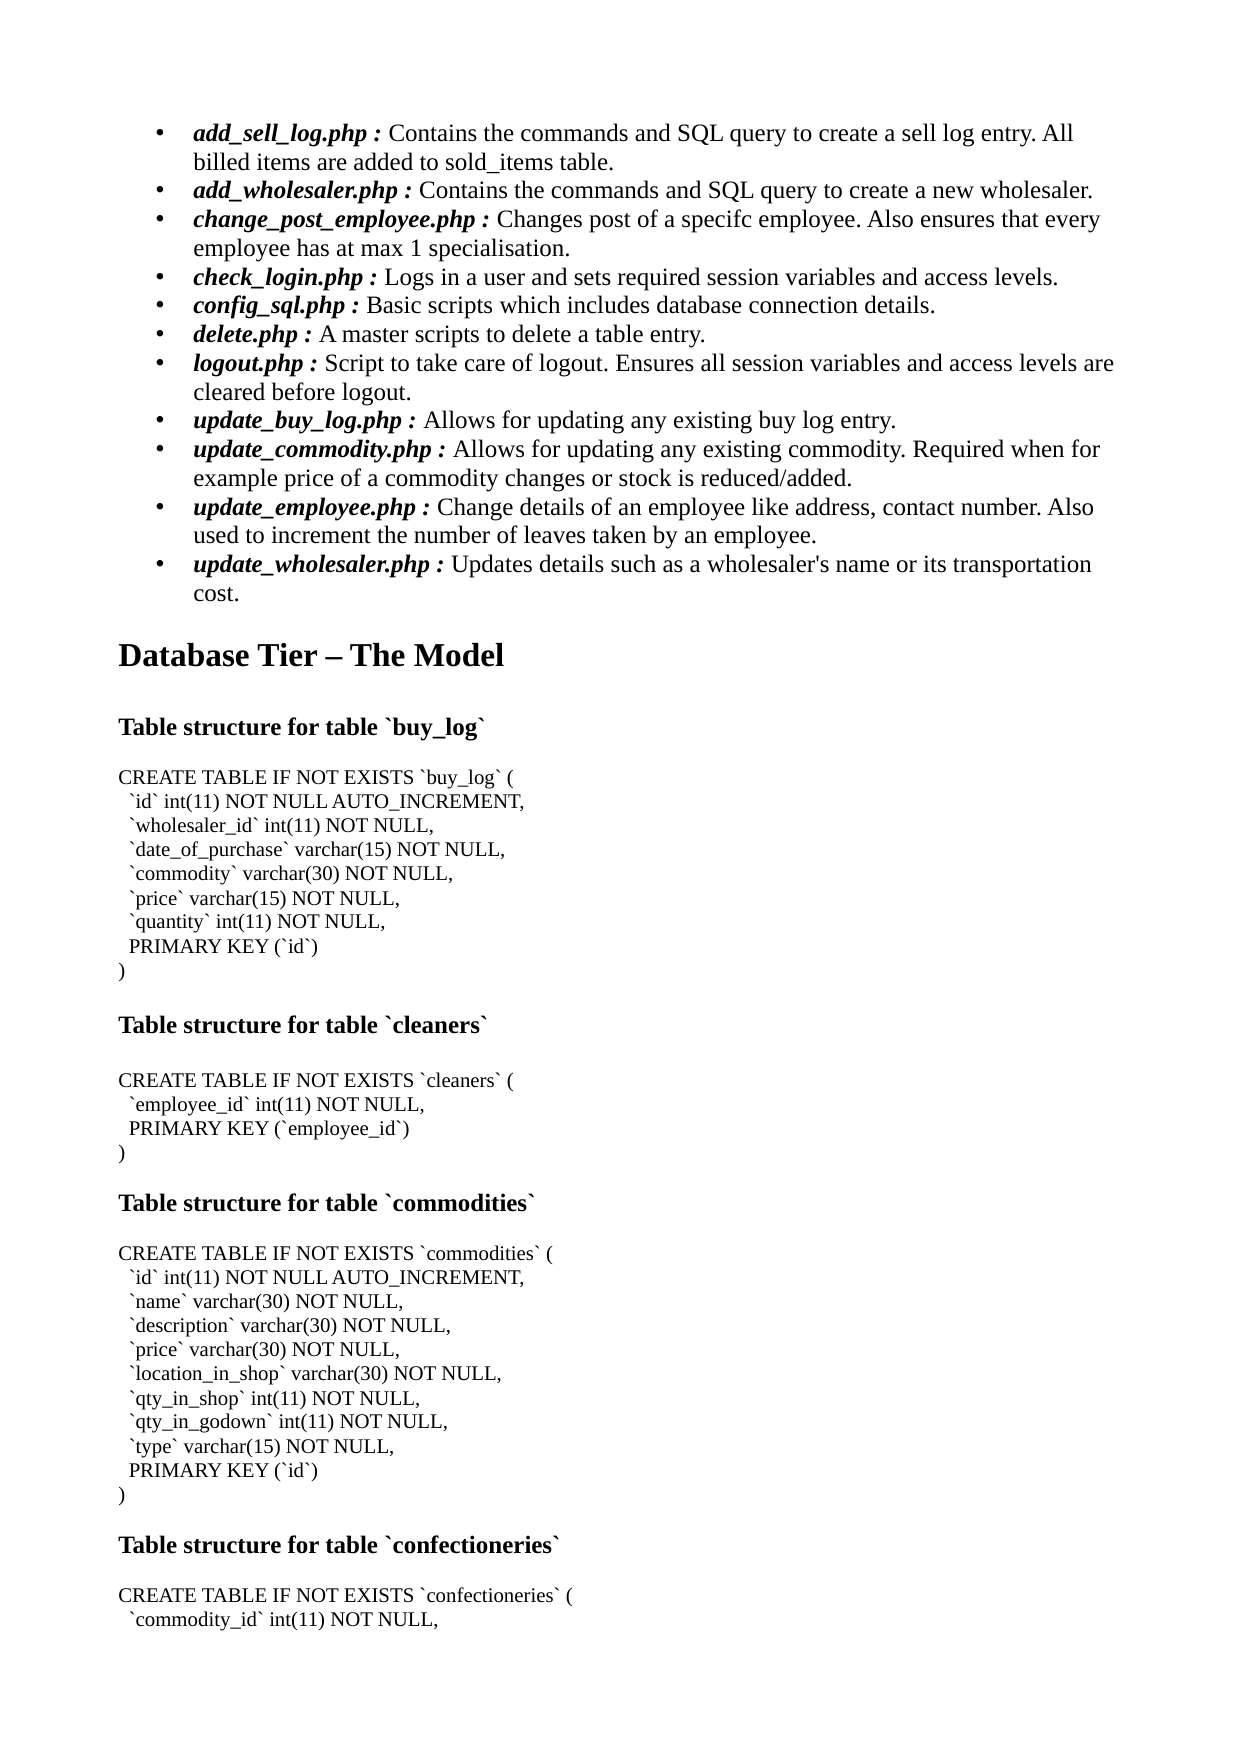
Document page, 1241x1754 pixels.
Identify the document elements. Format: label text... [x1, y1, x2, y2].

text `name` varchar(30) NOT NULL, [118, 1289, 1122, 1313]
text `qty_in_shop` int(11) NOT NULL, [118, 1385, 1122, 1409]
text `description` varchar(30) NOT NULL, [118, 1313, 1122, 1337]
text Table structure for table `cleaners` [118, 1010, 1122, 1039]
text PRIMARY KEY (`employee_id`) [118, 1116, 1122, 1140]
list add_wholesaler.php : Contains the commands and SQL query to create a new wholesaler. [156, 176, 1122, 204]
text CREATE TABLE IF NOT EXISTS `buy_log` ( [118, 765, 1122, 789]
list update_employee.php : Change details of an employee like address, contact number. Also used to increment the number of leaves taken by an employee. [156, 492, 1122, 549]
text ) [118, 1140, 1122, 1164]
list update_buy_log.php : Allows for updating any existing buy log entry. [156, 406, 1122, 434]
list add_sell_log.php : Contains the commands and SQL query to create a sell log entry. All billed items are added to sold_items table. [156, 118, 1122, 176]
list check_login.php : Logs in a user and sets required session variables and access levels. [156, 262, 1122, 291]
text Table structure for table `buy_log` [118, 712, 1122, 741]
text PRIMARY KEY (`id`) [118, 933, 1122, 958]
text ) [118, 1482, 1122, 1506]
list config_sql.php : Basic scripts which includes database connection details. [156, 291, 1122, 319]
text CREATE TABLE IF NOT EXISTS `confectioneries` ( [118, 1583, 1122, 1607]
text CREATE TABLE IF NOT EXISTS `commodities` ( [118, 1241, 1122, 1265]
text `price` varchar(30) NOT NULL, [118, 1337, 1122, 1361]
text `quantity` int(11) NOT NULL, [118, 909, 1122, 933]
text `date_of_purchase` varchar(15) NOT NULL, [118, 837, 1122, 861]
text `wholesaler_id` int(11) NOT NULL, [118, 813, 1122, 837]
text `location_in_shop` varchar(30) NOT NULL, [118, 1361, 1122, 1385]
text `id` int(11) NOT NULL AUTO_INCREMENT, [118, 1265, 1122, 1289]
text Table structure for table `confectioneries` [118, 1530, 1122, 1558]
list logout.php : Script to take care of logout. Ensures all session variables and access levels are cleared before logout. [156, 348, 1122, 406]
text PRIMARY KEY (`id`) [118, 1458, 1122, 1482]
text `employee_id` int(11) NOT NULL, [118, 1092, 1122, 1116]
list update_wholesaler.php : Updates details such as a wholesaler's name or its transportation cost. [156, 549, 1122, 607]
text `commodity` varchar(30) NOT NULL, [118, 861, 1122, 885]
text `qty_in_godown` int(11) NOT NULL, [118, 1409, 1122, 1433]
text Database Tier – The Model [118, 636, 1122, 674]
text `commodity_id` int(11) NOT NULL, [118, 1607, 1122, 1631]
text CREATE TABLE IF NOT EXISTS `cleaners` ( [118, 1068, 1122, 1092]
text ) [118, 958, 1122, 982]
list update_commodity.php : Allows for updating any existing commodity. Required when for example price of a commodity changes or stock is reduced/added. [156, 434, 1122, 492]
text `price` varchar(15) NOT NULL, [118, 885, 1122, 909]
text `id` int(11) NOT NULL AUTO_INCREMENT, [118, 789, 1122, 813]
text `type` varchar(15) NOT NULL, [118, 1433, 1122, 1458]
list change_post_employee.php : Changes post of a specifc employee. Also ensures that every employee has at max 1 specialisation. [156, 204, 1122, 262]
text Table structure for table `commodities` [118, 1188, 1122, 1217]
list delete.php : A master scripts to delete a table entry. [156, 319, 1122, 348]
